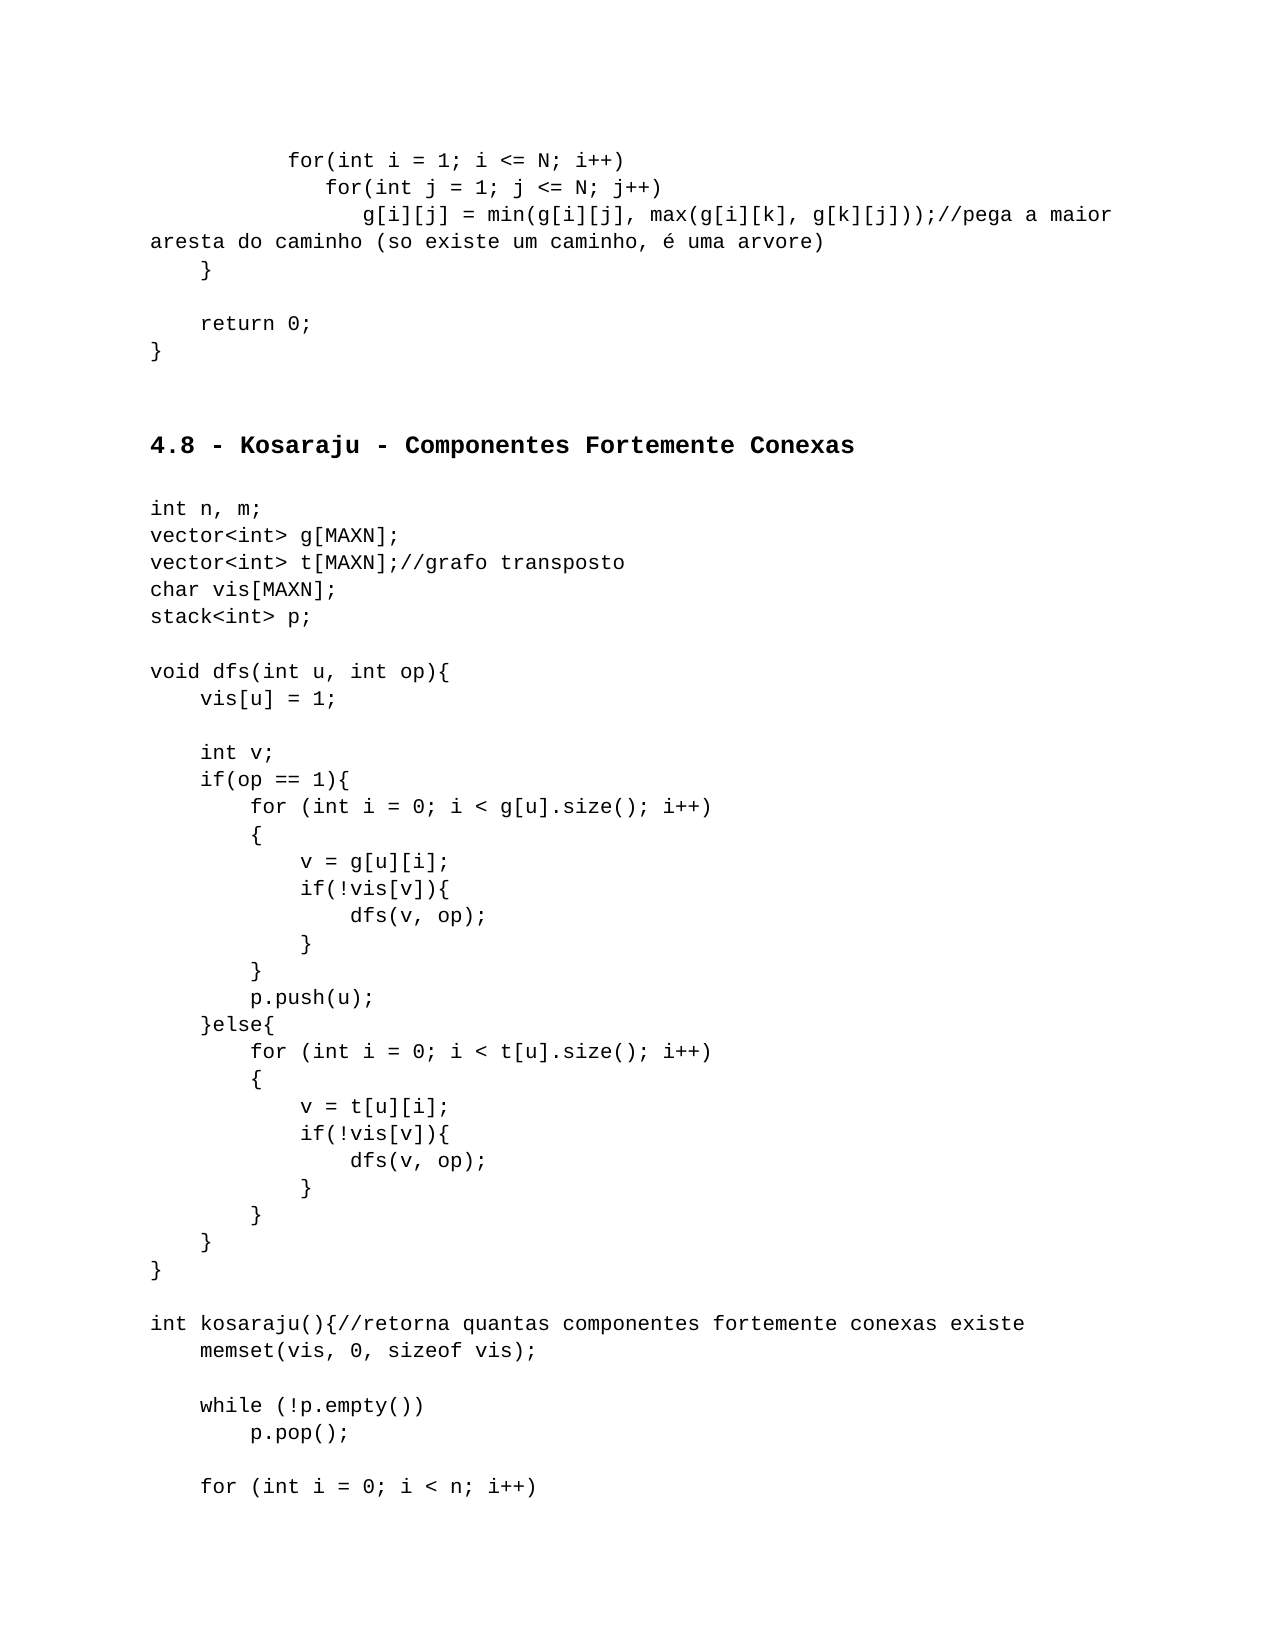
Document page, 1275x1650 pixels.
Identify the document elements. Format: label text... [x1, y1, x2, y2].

text p.pop(); [150, 1422, 1125, 1446]
text for (int i = 0; i < g[u].size(); i++) [150, 797, 1125, 820]
text }else{ [150, 1014, 1125, 1038]
text g[i][j] = min(g[i][j], max(g[i][k], g[k][j]));//pega a maior aresta do caminho (so existe um caminho, é uma arvore) [150, 204, 1125, 255]
text while (!p.empty()) [150, 1395, 1125, 1418]
text if(!vis[v]){ [150, 1123, 1125, 1146]
text vector<int> g[MAXN]; [150, 525, 1125, 548]
text if(op == 1){ [150, 769, 1125, 793]
text { [150, 1068, 1125, 1092]
text for (int i = 0; i < t[u].size(); i++) [150, 1041, 1125, 1065]
text return 0; [150, 313, 1125, 337]
text } [150, 932, 1125, 956]
text if(!vis[v]){ [150, 878, 1125, 902]
text int kosaraju(){//retorna quantas componentes fortemente conexas existe [150, 1313, 1125, 1337]
text } [150, 1177, 1125, 1201]
text vis[u] = 1; [150, 688, 1125, 711]
text } [150, 340, 1125, 364]
text memset(vis, 0, sizeof vis); [150, 1340, 1125, 1364]
text v = t[u][i]; [150, 1096, 1125, 1119]
text v = g[u][i]; [150, 851, 1125, 874]
text int v; [150, 742, 1125, 766]
text void dfs(int u, int op){ [150, 661, 1125, 684]
text } [150, 1259, 1125, 1282]
text } [150, 1204, 1125, 1228]
text } [150, 960, 1125, 983]
text for (int i = 0; i < n; i++) [150, 1476, 1125, 1500]
text dfs(v, op); [150, 905, 1125, 929]
text for(int j = 1; j <= N; j++) [150, 177, 1125, 201]
text int n, m; [150, 497, 1125, 521]
text p.push(u); [150, 987, 1125, 1011]
text stack<int> p; [150, 606, 1125, 630]
text dfs(v, op); [150, 1150, 1125, 1174]
text 4.8 - Kosaraju - Componentes Fortemente Conexas [150, 432, 1125, 461]
text } [150, 259, 1125, 282]
text vector<int> t[MAXN];//grafo transposto [150, 552, 1125, 576]
text { [150, 824, 1125, 847]
text for(int i = 1; i <= N; i++) [150, 150, 1125, 174]
text char vis[MAXN]; [150, 579, 1125, 603]
text } [150, 1232, 1125, 1255]
